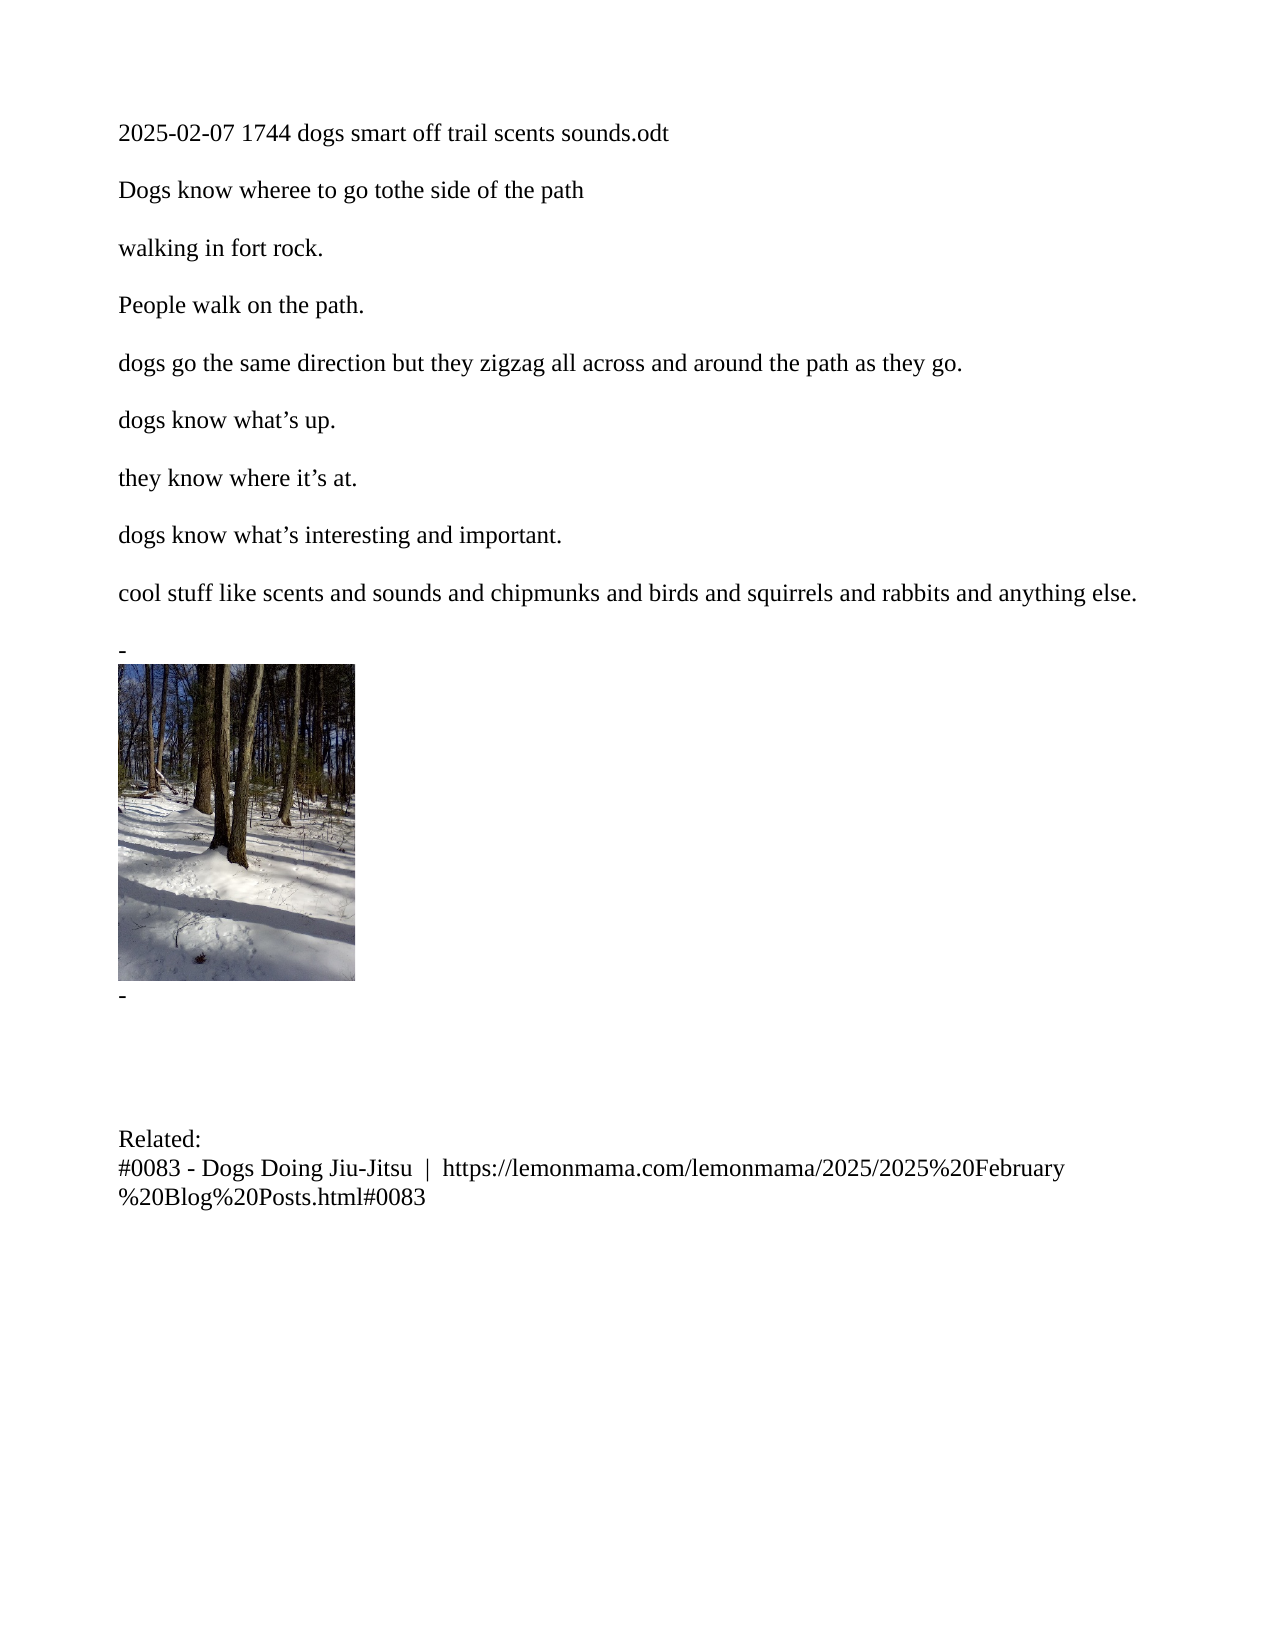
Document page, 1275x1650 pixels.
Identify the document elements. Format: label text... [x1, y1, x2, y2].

picture [118, 664, 356, 981]
text dogs know what’s interesting and important. [118, 521, 1157, 549]
text they know where it’s at. [118, 463, 1157, 492]
text Dogs know wheree to go tothe side of the path [118, 176, 1157, 204]
text - [118, 636, 1157, 664]
text walking in fort rock. [118, 233, 1157, 262]
text cool stuff like scents and sounds and chipmunks and birds and squirrels and rabbits and anything else. [118, 578, 1157, 607]
text Related: [118, 1124, 1157, 1153]
text dogs go the same direction but they zigzag all across and around the path as they go. [118, 348, 1157, 377]
text 2025-02-07 1744 dogs smart off trail scents sounds.odt [118, 118, 1157, 147]
text - [118, 981, 1157, 1009]
text dogs know what’s up. [118, 406, 1157, 434]
text #0083 - Dogs Doing Jiu-Jitsu | https://lemonmama.com/lemonmama/2025/2025%20February%20Blog%20Posts.html#0083 [118, 1153, 1157, 1211]
text People walk on the path. [118, 291, 1157, 319]
